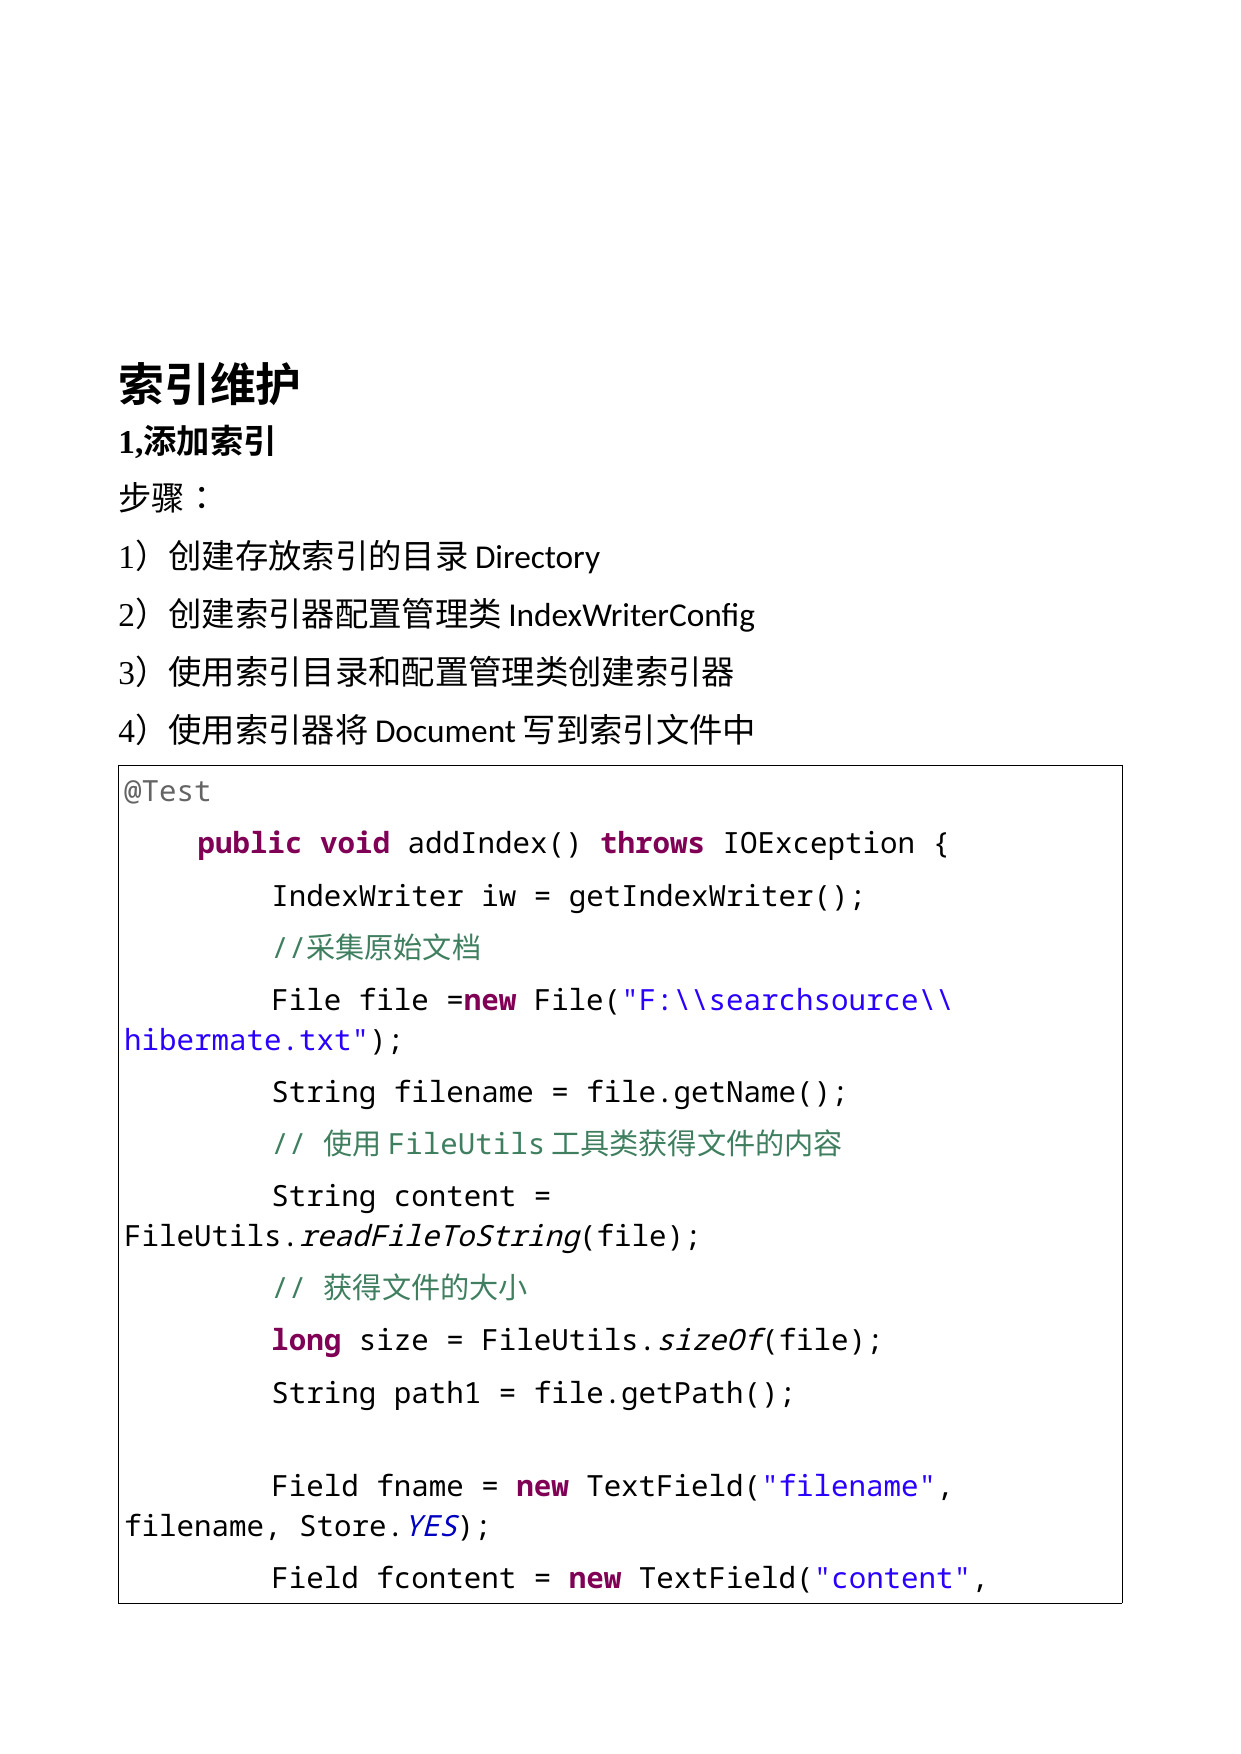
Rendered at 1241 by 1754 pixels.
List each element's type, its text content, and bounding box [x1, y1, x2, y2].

text 1,添加索引 [118, 414, 1122, 463]
text 1）创建存放索引的目录Directory [118, 533, 1122, 578]
text 4）使用索引器将Document写到索引文件中 [118, 707, 1122, 752]
text 3）使用索引目录和配置管理类创建索引器 [118, 649, 1122, 694]
text 步骤： [118, 475, 1122, 521]
text 2）创建索引器配置管理类IndexWriterConfig [118, 591, 1122, 636]
text 索引维护 [118, 348, 1122, 414]
table_header @Test public void addIndex() throws IOException { IndexWriter iw = getIndexWriter(); //采集原始文档 File file =new File("F:\\searchsource\\hibermate.txt"); String filename = file.getName(); // 使用FileUtils工具类获得文件的内容 String content = FileUtils.readFileToString(file); // 获得文件的大小 long size = FileUtils.sizeOf(file); String path1 = file.getPath(); Field fname = new TextField("filename", filename, Store.YES); Field fcontent = new TextField("content", [119, 766, 1122, 1603]
